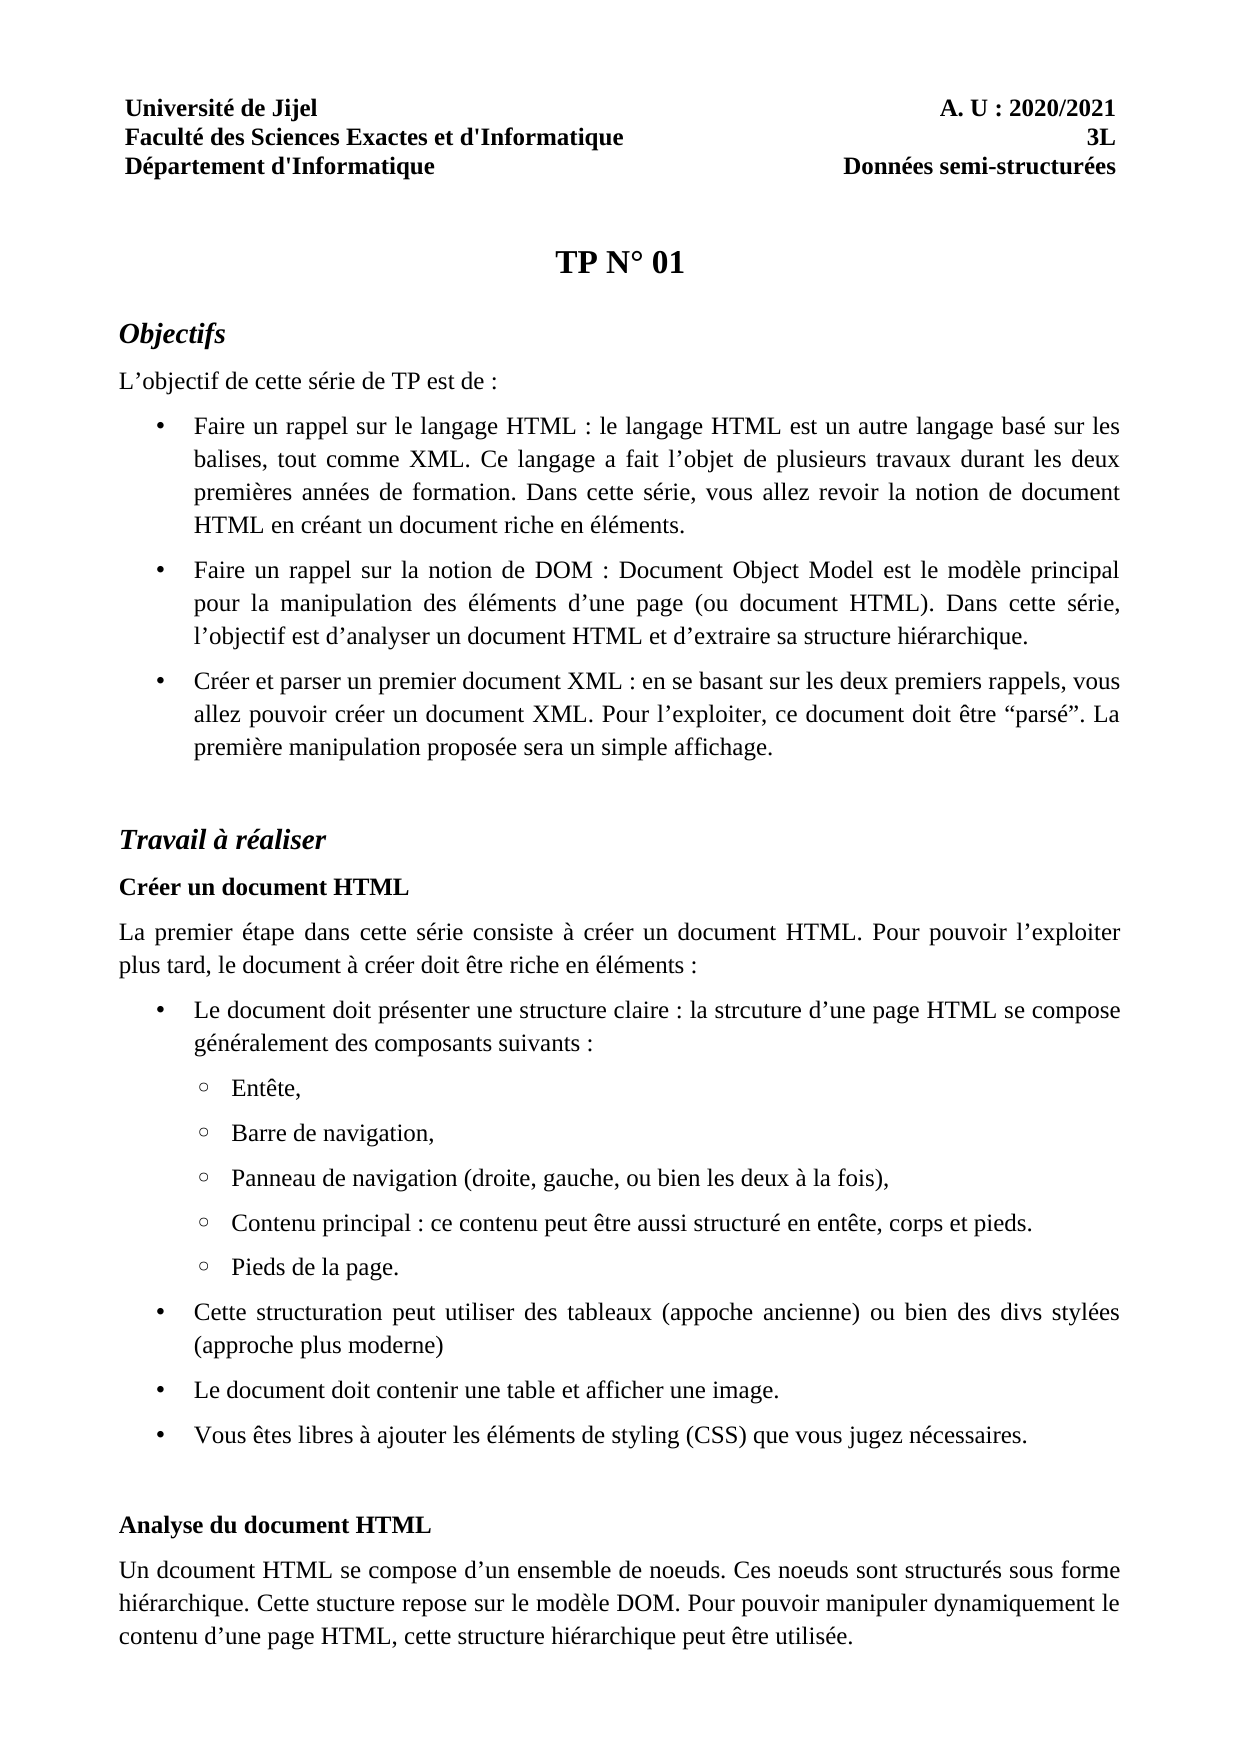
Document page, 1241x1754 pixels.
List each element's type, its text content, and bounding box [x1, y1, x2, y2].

text Créer un document HTML [119, 872, 1121, 901]
list Contenu principal : ce contenu peut être aussi structuré en entête, corps et pieds. [194, 1208, 1121, 1236]
text Analyse du document HTML [119, 1510, 1121, 1539]
list Vous êtes libres à ajouter les éléments de styling (CSS) que vous jugez nécessaires. [156, 1420, 1121, 1449]
text La premier étape dans cette série consiste à créer un document HTML. Pour pouvoir l’exploiter plus tard, le document à créer doit être riche en éléments : [119, 917, 1121, 979]
text TP N° 01 [119, 243, 1121, 281]
text L’objectif de cette série de TP est de : [119, 366, 1121, 395]
list Créer et parser un premier document XML : en se basant sur les deux premiers rappels, vous allez pouvoir créer un document XML. Pour l’exploiter, ce document doit être “parsé”. La première manipulation proposée sera un simple affichage. [156, 666, 1121, 761]
table_header A. U : 2020/2021 3L Données semi-structurées [765, 88, 1121, 214]
list Entête, [194, 1073, 1121, 1102]
list Le document doit présenter une structure claire : la strcuture d’une page HTML se compose généralement des composants suivants : [156, 995, 1121, 1057]
list Faire un rappel sur le langage HTML : le langage HTML est un autre langage basé sur les balises, tout comme XML. Ce langage a fait l’objet de plusieurs travaux durant les deux premières années de formation. Dans cette série, vous allez revoir la notion de document HTML en créant un document riche en éléments. [156, 411, 1121, 539]
list Panneau de navigation (droite, gauche, ou bien les deux à la fois), [194, 1163, 1121, 1191]
text Travail à réaliser [119, 822, 1121, 855]
table_header Université de Jijel Faculté des Sciences Exactes et d'Informatique Département d'Informatique [119, 88, 765, 214]
text Un dcoument HTML se compose d’un ensemble de noeuds. Ces noeuds sont structurés sous forme hiérarchique. Cette stucture repose sur le modèle DOM. Pour pouvoir manipuler dynamiquement le contenu d’une page HTML, cette structure hiérarchique peut être utilisée. [119, 1555, 1121, 1650]
list Cette structuration peut utiliser des tableaux (appoche ancienne) ou bien des divs stylées (approche plus moderne) [156, 1297, 1121, 1359]
list Pieds de la page. [194, 1252, 1121, 1281]
list Faire un rappel sur la notion de DOM : Document Object Model est le modèle principal pour la manipulation des éléments d’une page (ou document HTML). Dans cette série, l’objectif est d’analyser un document HTML et d’extraire sa structure hiérarchique. [156, 555, 1121, 650]
list Le document doit contenir une table et afficher une image. [156, 1375, 1121, 1404]
text Objectifs [119, 316, 1121, 349]
list Barre de navigation, [194, 1118, 1121, 1147]
